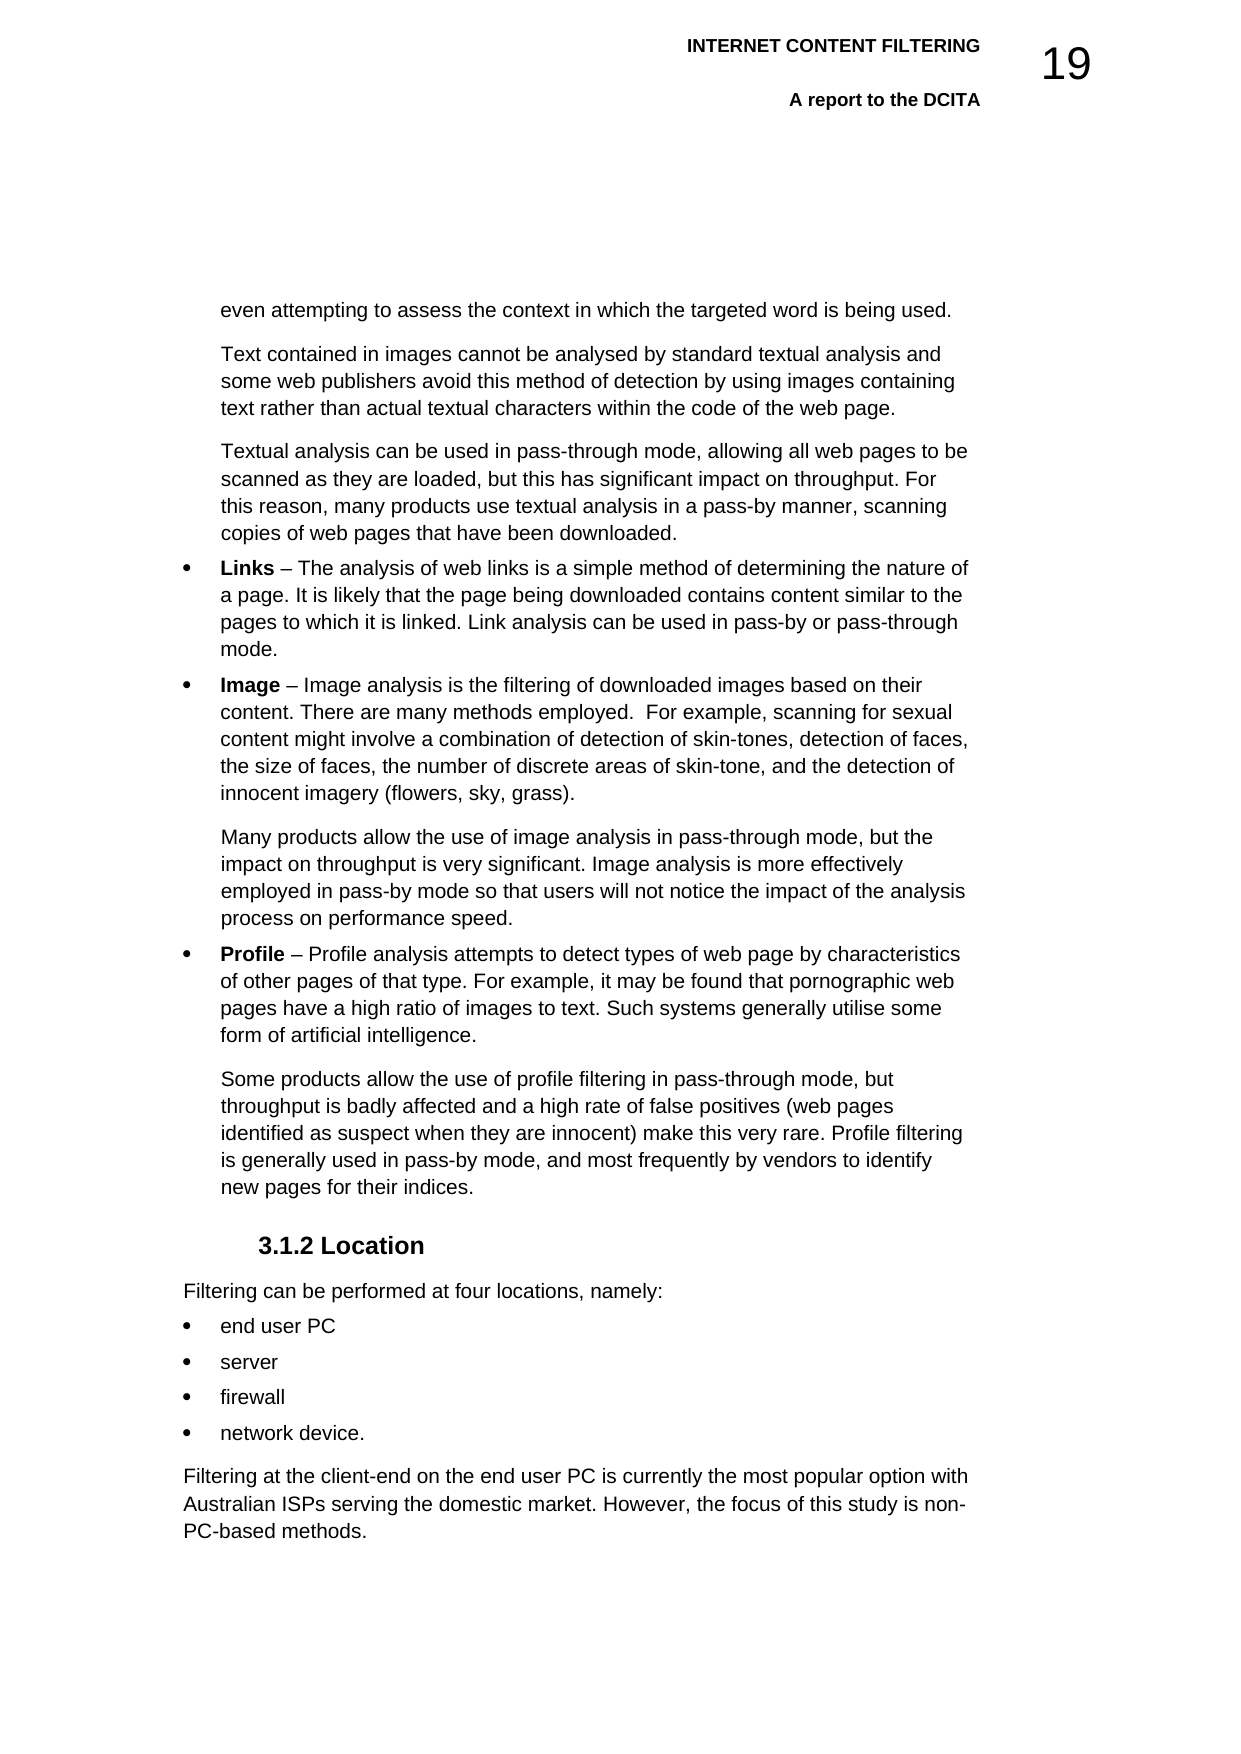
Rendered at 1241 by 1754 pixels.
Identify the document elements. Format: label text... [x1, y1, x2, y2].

text Text contained in images cannot be analysed by standard textual analysis and some web publishers avoid this method of detection by using images containing text rather than actual textual characters within the code of the web page. [221, 339, 975, 421]
list firewall [183, 1383, 975, 1410]
subtitle 3.1.2 Location [183, 1231, 975, 1260]
list network device. [183, 1418, 975, 1446]
text Many products allow the use of image analysis in pass-through mode, but the impact on throughput is very significant. Image analysis is more effectively employed in pass-by mode so that users will not notice the impact of the analysis process on performance speed. [221, 823, 975, 931]
list end user PC [183, 1312, 975, 1339]
list server [183, 1348, 975, 1375]
list Links – The analysis of web links is a simple method of determining the nature of a page. It is likely that the page being downloaded contains content similar to the pages to which it is linked. Link analysis can be used in pass-by or pass-through mode. [183, 554, 975, 662]
list Image – Image analysis is the filtering of downloaded images based on their content. There are many methods employed. For example, scanning for sexual content might involve a combination of detection of skin-tones, detection of faces, the size of faces, the number of discrete areas of skin-tone, and the detection of innocent imagery (flowers, sky, grass). [183, 671, 975, 806]
text Textual analysis can be used in pass-through mode, allowing all web pages to be scanned as they are loaded, but this has significant impact on throughput. For this reason, many products use textual analysis in a pass-by manner, scanning copies of web pages that have been downloaded. [221, 437, 975, 546]
list Profile – Profile analysis attempts to detect types of web page by characteristics of other pages of that type. For example, it may be found that pornographic web pages have a high ratio of images to text. Such systems generally utilise some form of artificial intelligence. [183, 939, 975, 1048]
list even attempting to assess the context in which the targeted word is being used. [183, 296, 975, 323]
text Filtering can be performed at four locations, namely: [183, 1277, 975, 1304]
text Some products allow the use of profile filtering in pass-through mode, but throughput is badly affected and a high rate of false positives (web pages identified as suspect when they are innocent) make this very rare. Profile filtering is generally used in pass-by mode, and most frequently by vendors to identify new pages for their indices. [221, 1064, 975, 1200]
text Filtering at the client-end on the end user PC is currently the most popular option with Australian ISPs serving the domestic market. However, the focus of this study is non-PC-based methods. [183, 1462, 975, 1543]
